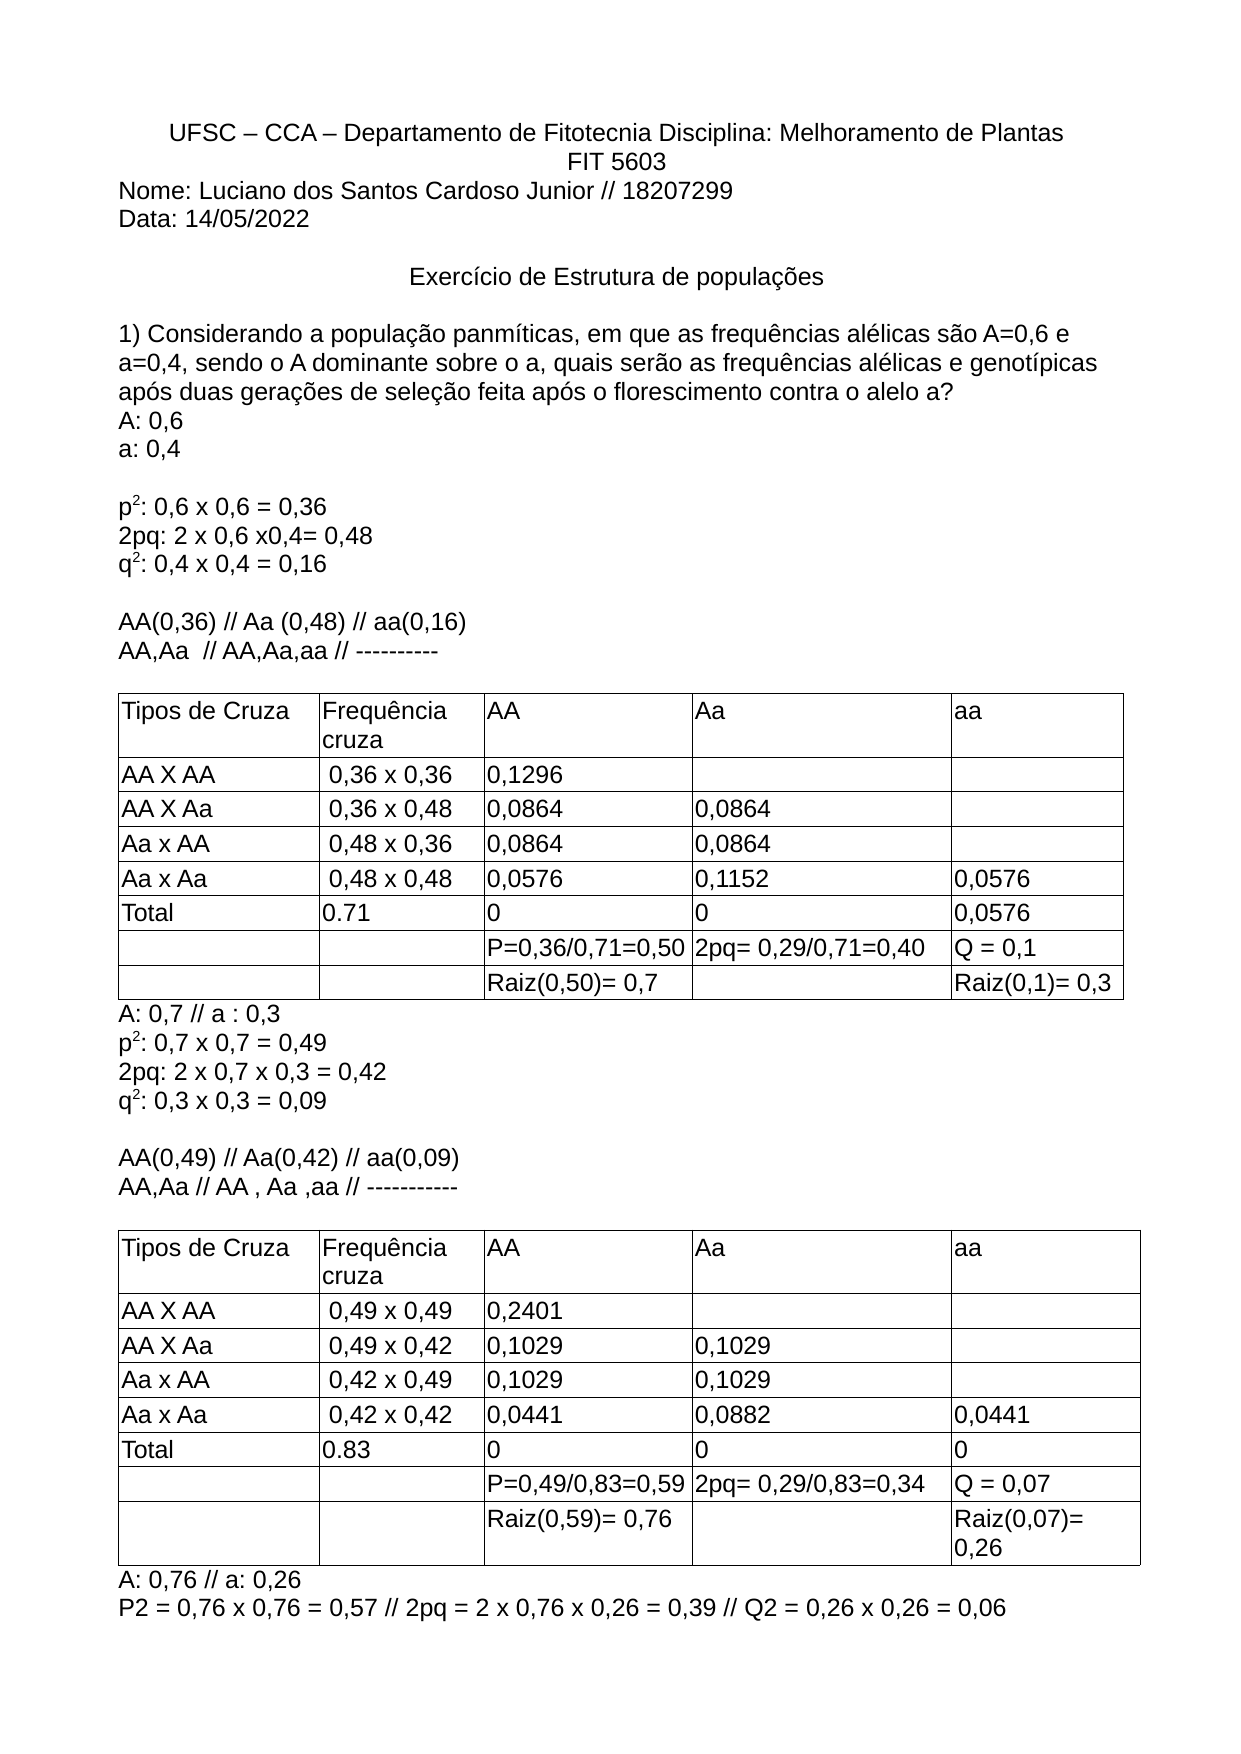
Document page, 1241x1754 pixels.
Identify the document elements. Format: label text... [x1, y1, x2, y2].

text AA(0,36) // Aa (0,48) // aa(0,16) [118, 607, 1122, 636]
table_cell 0,0882 [693, 1398, 951, 1432]
table_header Frequência cruza [320, 694, 484, 757]
table_header aa [952, 694, 1123, 757]
table_cell 0,49 x 0,49 [320, 1294, 484, 1328]
table_cell 0,0576 [952, 862, 1123, 895]
table_cell 0,0441 [952, 1398, 1140, 1432]
table_cell AA X Aa [119, 1329, 319, 1362]
table_cell 0,1029 [485, 1363, 692, 1397]
table_cell 0,49 [485, 1433, 692, 1466]
table_header AA [485, 1231, 692, 1293]
text Nome: Luciano dos Santos Cardoso Junior // 18207299 [118, 176, 1122, 204]
text 2pq: 2 x 0,6 x0,4= 0,48 [118, 521, 1122, 549]
text AA,Aa // AA,Aa,aa // ---------- [118, 636, 1122, 664]
table_cell 0,29 [693, 896, 951, 930]
table_cell 0,04 [952, 1433, 1140, 1466]
table_header Aa [693, 1231, 951, 1293]
table_cell 2pq= 0,29/0,83=0,34 [693, 1467, 951, 1501]
table_cell 0,36 [485, 896, 692, 930]
table_cell 0,0576 [952, 896, 1123, 930]
table_header aa [952, 1231, 1140, 1293]
table_cell 0,1029 [485, 1329, 692, 1362]
text p2: 0,7 x 0,7 = 0,49 [118, 1028, 1122, 1057]
table_cell [952, 827, 1123, 861]
table_cell Raiz(0,07)= 0,26 [952, 1502, 1140, 1564]
table_cell 0,71 [320, 896, 484, 930]
table_cell 0,83 [320, 1433, 484, 1466]
text A: 0,6 [118, 406, 1122, 434]
table_cell Total [119, 896, 319, 930]
table_cell P=0,49/0,83=0,59 [485, 1467, 692, 1501]
text Exercício de Estrutura de populações [118, 262, 1122, 291]
table_cell 0,1296 [485, 758, 692, 791]
table_cell 0,0864 [485, 827, 692, 861]
table_header Tipos de Cruza [119, 1231, 319, 1293]
table_cell Q = 0,1 [952, 931, 1123, 965]
table_cell [952, 792, 1123, 826]
text UFSC – CCA – Departamento de Fitotecnia Disciplina: Melhoramento de Plantas [118, 118, 1122, 147]
table_cell AA X Aa [119, 792, 319, 826]
text Data: 14/05/2022 [118, 204, 1122, 233]
table_cell 2pq= 0,29/0,71=0,40 [693, 931, 951, 965]
table_cell Q = 0,07 [952, 1467, 1140, 1501]
table_cell Raiz(0,1)= 0,3 [952, 966, 1123, 999]
table_cell Aa x Aa [119, 862, 319, 895]
table_header AA [485, 694, 692, 757]
table_cell 0,0864 [693, 827, 951, 861]
table_cell 0,36 x 0,48 [320, 792, 484, 826]
table_cell 0,1152 [693, 862, 951, 895]
table_cell Total [119, 1433, 319, 1466]
text AA,Aa // AA , Aa ,aa // ----------- [118, 1172, 1122, 1201]
table_cell [119, 1467, 319, 1501]
table_header Aa [693, 694, 951, 757]
table_cell 0,1029 [693, 1363, 951, 1397]
text a: 0,4 [118, 434, 1122, 463]
table_cell [320, 931, 484, 965]
text AA(0,49) // Aa(0,42) // aa(0,09) [118, 1143, 1122, 1172]
table_cell [119, 1502, 319, 1564]
text FIT 5603 [118, 147, 1122, 176]
table_cell [693, 758, 951, 791]
table_cell 0,0864 [693, 792, 951, 826]
table_header Tipos de Cruza [119, 694, 319, 757]
table_cell [693, 966, 951, 999]
table_cell Aa x Aa [119, 1398, 319, 1432]
table_cell [693, 1502, 951, 1564]
table_cell [320, 966, 484, 999]
table_cell 0,48 x 0,48 [320, 862, 484, 895]
table_cell 0,0441 [485, 1398, 692, 1432]
table_cell 0,0864 [485, 792, 692, 826]
table_cell 0,42 x 0,49 [320, 1363, 484, 1397]
text q2: 0,3 x 0,3 = 0,09 [118, 1086, 1122, 1114]
table_cell Raiz(0,59)= 0,76 [485, 1502, 692, 1564]
table_header Frequência cruza [320, 1231, 484, 1293]
table_cell [693, 1294, 951, 1328]
table_cell 0,42 x 0,42 [320, 1398, 484, 1432]
text p2: 0,6 x 0,6 = 0,36 [118, 492, 1122, 521]
table_cell Raiz(0,50)= 0,7 [485, 966, 692, 999]
table_cell [119, 931, 319, 965]
table_cell Aa x AA [119, 1363, 319, 1397]
text 1) Considerando a população panmíticas, em que as frequências alélicas são A=0,6 e a=0,4, sendo o A dominante sobre o a, quais serão as frequências alélicas e genotípicas após duas gerações de seleção feita após o florescimento contra o alelo a? [118, 319, 1122, 406]
text A: 0,7 // a : 0,3 [118, 1000, 1122, 1028]
table_cell [952, 1329, 1140, 1362]
table_cell AA X AA [119, 758, 319, 791]
table_cell 0,49 x 0,42 [320, 1329, 484, 1362]
table_cell [320, 1502, 484, 1564]
table_cell [952, 1363, 1140, 1397]
text A: 0,76 // a: 0,26 [118, 1566, 1122, 1593]
table_cell AA X AA [119, 1294, 319, 1328]
table_cell [320, 1467, 484, 1501]
text q2: 0,4 x 0,4 = 0,16 [118, 549, 1122, 578]
table_cell 0,48 x 0,36 [320, 827, 484, 861]
table_cell Aa x AA [119, 827, 319, 861]
table_cell 0,0576 [485, 862, 692, 895]
table_cell 0,29 [693, 1433, 951, 1466]
table_cell [952, 1294, 1140, 1328]
table_cell [119, 966, 319, 999]
table_cell P=0,36/0,71=0,50 [485, 931, 692, 965]
table_cell 0,2401 [485, 1294, 692, 1328]
text 2pq: 2 x 0,7 x 0,3 = 0,42 [118, 1057, 1122, 1086]
table_cell 0,36 x 0,36 [320, 758, 484, 791]
table_cell 0,1029 [693, 1329, 951, 1362]
text P2 = 0,76 x 0,76 = 0,57 // 2pq = 2 x 0,76 x 0,26 = 0,39 // Q2 = 0,26 x 0,26 = 0,06 [118, 1593, 1122, 1622]
table_cell [952, 758, 1123, 791]
